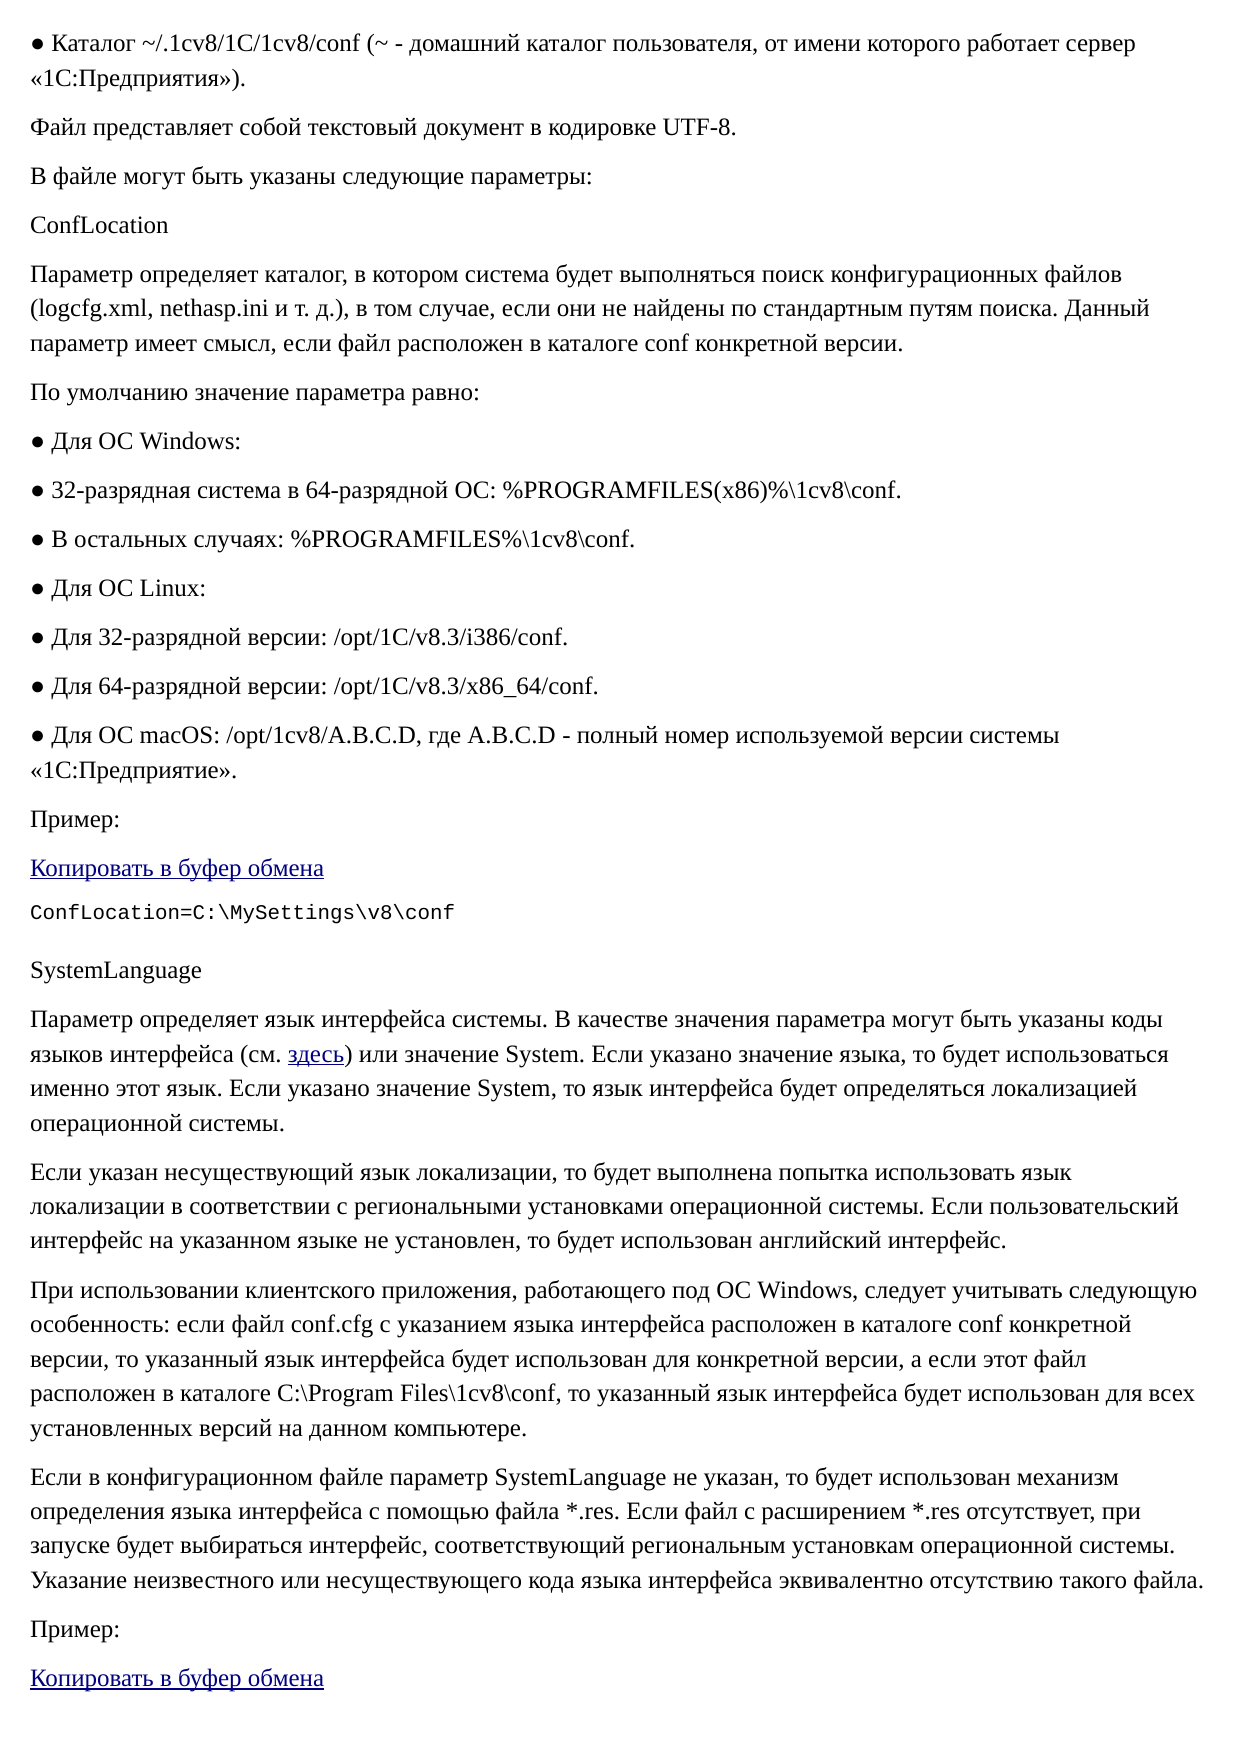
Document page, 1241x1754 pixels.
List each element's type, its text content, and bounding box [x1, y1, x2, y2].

text ● Для 32-разрядной версии: /opt/1C/v8.3/i386/conf. [30, 622, 1211, 651]
text ● Для 64-разрядной версии: /opt/1C/v8.3/x86_64/conf. [30, 671, 1211, 700]
text ConfLocation [30, 210, 1211, 238]
text ● В остальных случаях: %PROGRAMFILES%\1cv8\conf. [30, 524, 1211, 553]
text Копировать в буфер обмена [30, 853, 1211, 882]
text По умолчанию значение параметра равно: [30, 377, 1211, 406]
text Пример: [30, 804, 1211, 833]
text Файл представляет собой текстовый документ в кодировке UTF-8. [30, 112, 1211, 140]
text ConfLocation=C:\MySettings\v8\conf [30, 902, 1211, 926]
text При использовании клиентского приложения, работающего под ОС Windows, следует учитывать следующую особенность: если файл conf.cfg с указанием языка интерфейса расположен в каталоге conf конкретной версии, то указанный язык интерфейса будет использован для конкретной версии, а если этот файл расположен в каталоге C:\Program Files\1cv8\conf, то указанный язык интерфейса будет использован для всех установленных версий на данном компьютере. [30, 1275, 1211, 1441]
text Копировать в буфер обмена [30, 1663, 1211, 1692]
text ● Для ОС Windows: [30, 426, 1211, 455]
text Пример: [30, 1614, 1211, 1643]
text Если указан несуществующий язык локализации, то будет выполнена попытка использовать язык локализации в соответствии с региональными установками операционной системы. Если пользовательский интерфейс на указанном языке не установлен, то будет использован английский интерфейс. [30, 1157, 1211, 1254]
text Параметр определяет язык интерфейса системы. В качестве значения параметра могут быть указаны коды языков интерфейса (см. здесь) или значение System. Если указано значение языка, то будет использоваться именно этот язык. Если указано значение System, то язык интерфейса будет определяться локализацией операционной системы. [30, 1004, 1211, 1136]
text ● Для ОС Linux: [30, 573, 1211, 602]
text ● 32-разрядная система в 64-разрядной ОС: %PROGRAMFILES(x86)%\1cv8\conf. [30, 475, 1211, 504]
text Если в конфигурационном файле параметр SystemLanguage не указан, то будет использован механизм определения языка интерфейса с помощью файла *.res. Если файл с расширением *.res отсутствует, при запуске будет выбираться интерфейс, соответствующий региональным установкам операционной системы. Указание неизвестного или несуществующего кода языка интерфейса эквивалентно отсутствию такого файла. [30, 1462, 1211, 1594]
text SystemLanguage [30, 955, 1211, 984]
text Параметр определяет каталог, в котором система будет выполняться поиск конфигурационных файлов (logcfg.xml, nethasp.ini и т. д.), в том случае, если они не найдены по стандартным путям поиска. Данный параметр имеет смысл, если файл расположен в каталоге conf конкретной версии. [30, 259, 1211, 357]
text ● Для ОС macOS: /opt/1сv8/A.B.C.D, где A.B.C.D ‑ полный номер используемой версии системы «1С:Предприятие». [30, 720, 1211, 783]
text ● Каталог ~/.1cv8/1C/1cv8/conf (~ ‑ домашний каталог пользователя, от имени которого работает сервер «1С:Предприятия»). [30, 28, 1211, 91]
text В файле могут быть указаны следующие параметры: [30, 161, 1211, 189]
